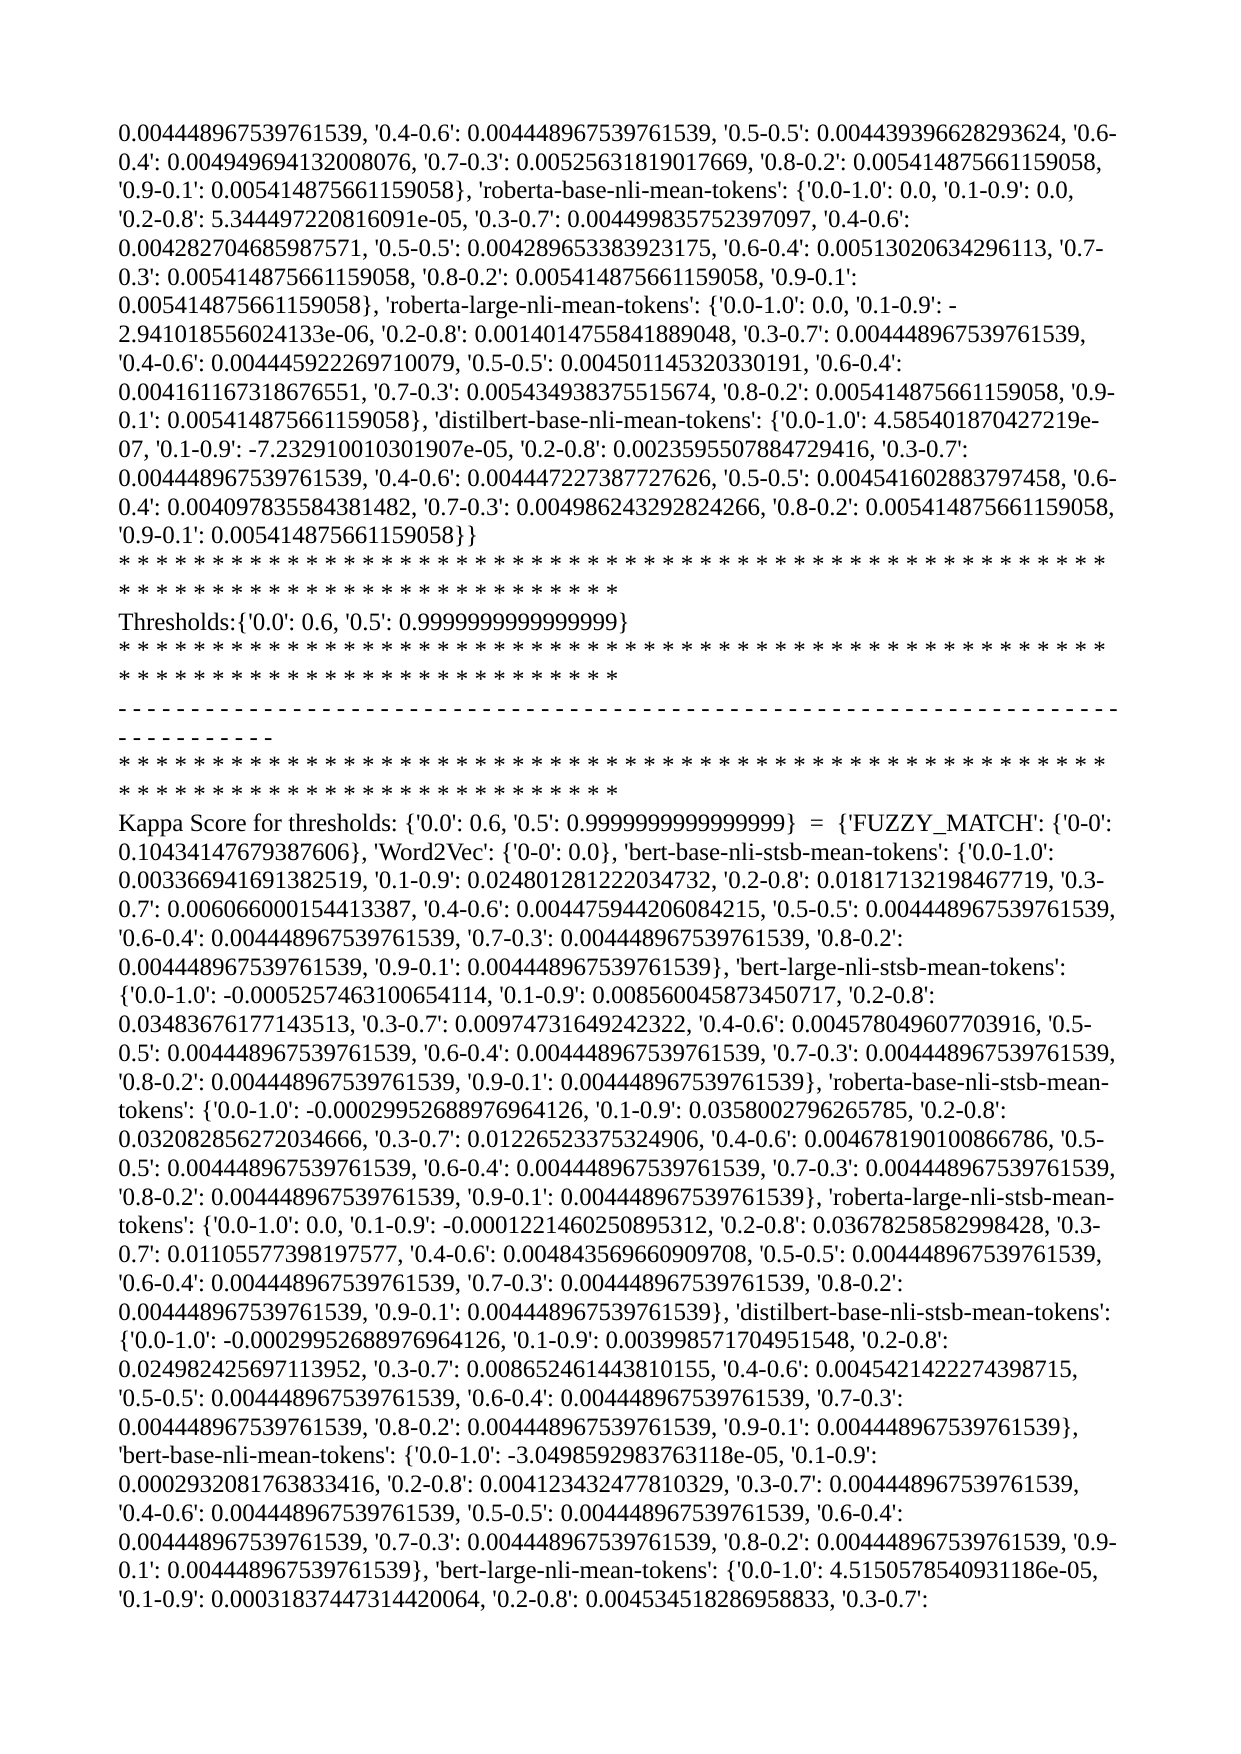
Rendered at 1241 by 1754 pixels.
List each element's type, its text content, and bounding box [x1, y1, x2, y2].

text Thresholds:{'0.0': 0.6, '0.5': 0.9999999999999999} [118, 607, 1122, 636]
text Kappa Score for thresholds: {'0.0': 0.6, '0.5': 0.9999999999999999} = {'FUZZY_MATCH': {'0-0': 0.10434147679387606}, 'Word2Vec': {'0-0': 0.0}, 'bert-base-nli-stsb-mean-tokens': {'0.0-1.0': 0.003366941691382519, '0.1-0.9': 0.024801281222034732, '0.2-0.8': 0.01817132198467719, '0.3-0.7': 0.006066000154413387, '0.4-0.6': 0.004475944206084215, '0.5-0.5': 0.004448967539761539, '0.6-0.4': 0.004448967539761539, '0.7-0.3': 0.004448967539761539, '0.8-0.2': 0.004448967539761539, '0.9-0.1': 0.004448967539761539}, 'bert-large-nli-stsb-mean-tokens': {'0.0-1.0': -0.0005257463100654114, '0.1-0.9': 0.008560045873450717, '0.2-0.8': 0.03483676177143513, '0.3-0.7': 0.00974731649242322, '0.4-0.6': 0.004578049607703916, '0.5-0.5': 0.004448967539761539, '0.6-0.4': 0.004448967539761539, '0.7-0.3': 0.004448967539761539, '0.8-0.2': 0.004448967539761539, '0.9-0.1': 0.004448967539761539}, 'roberta-base-nli-stsb-mean-tokens': {'0.0-1.0': -0.00029952688976964126, '0.1-0.9': 0.0358002796265785, '0.2-0.8': 0.032082856272034666, '0.3-0.7': 0.01226523375324906, '0.4-0.6': 0.004678190100866786, '0.5-0.5': 0.004448967539761539, '0.6-0.4': 0.004448967539761539, '0.7-0.3': 0.004448967539761539, '0.8-0.2': 0.004448967539761539, '0.9-0.1': 0.004448967539761539}, 'roberta-large-nli-stsb-mean-tokens': {'0.0-1.0': 0.0, '0.1-0.9': -0.0001221460250895312, '0.2-0.8': 0.03678258582998428, '0.3-0.7': 0.01105577398197577, '0.4-0.6': 0.004843569660909708, '0.5-0.5': 0.004448967539761539, '0.6-0.4': 0.004448967539761539, '0.7-0.3': 0.004448967539761539, '0.8-0.2': 0.004448967539761539, '0.9-0.1': 0.004448967539761539}, 'distilbert-base-nli-stsb-mean-tokens': {'0.0-1.0': -0.00029952688976964126, '0.1-0.9': 0.003998571704951548, '0.2-0.8': 0.024982425697113952, '0.3-0.7': 0.008652461443810155, '0.4-0.6': 0.0045421422274398715, '0.5-0.5': 0.004448967539761539, '0.6-0.4': 0.004448967539761539, '0.7-0.3': 0.004448967539761539, '0.8-0.2': 0.004448967539761539, '0.9-0.1': 0.004448967539761539}, 'bert-base-nli-mean-tokens': {'0.0-1.0': -3.0498592983763118e-05, '0.1-0.9': 0.0002932081763833416, '0.2-0.8': 0.004123432477810329, '0.3-0.7': 0.004448967539761539, '0.4-0.6': 0.004448967539761539, '0.5-0.5': 0.004448967539761539, '0.6-0.4': 0.004448967539761539, '0.7-0.3': 0.004448967539761539, '0.8-0.2': 0.004448967539761539, '0.9-0.1': 0.004448967539761539}, 'bert-large-nli-mean-tokens': {'0.0-1.0': 4.5150578540931186e-05, '0.1-0.9': 0.00031837447314420064, '0.2-0.8': 0.004534518286958833, '0.3-0.7': [118, 808, 1122, 1613]
text 0.004448967539761539, '0.4-0.6': 0.004448967539761539, '0.5-0.5': 0.004439396628293624, '0.6-0.4': 0.004949694132008076, '0.7-0.3': 0.00525631819017669, '0.8-0.2': 0.005414875661159058, '0.9-0.1': 0.005414875661159058}, 'roberta-base-nli-mean-tokens': {'0.0-1.0': 0.0, '0.1-0.9': 0.0, '0.2-0.8': 5.344497220816091e-05, '0.3-0.7': 0.004499835752397097, '0.4-0.6': 0.004282704685987571, '0.5-0.5': 0.004289653383923175, '0.6-0.4': 0.00513020634296113, '0.7-0.3': 0.005414875661159058, '0.8-0.2': 0.005414875661159058, '0.9-0.1': 0.005414875661159058}, 'roberta-large-nli-mean-tokens': {'0.0-1.0': 0.0, '0.1-0.9': -2.941018556024133e-06, '0.2-0.8': 0.0014014755841889048, '0.3-0.7': 0.004448967539761539, '0.4-0.6': 0.004445922269710079, '0.5-0.5': 0.004501145320330191, '0.6-0.4': 0.004161167318676551, '0.7-0.3': 0.005434938375515674, '0.8-0.2': 0.005414875661159058, '0.9-0.1': 0.005414875661159058}, 'distilbert-base-nli-mean-tokens': {'0.0-1.0': 4.585401870427219e-07, '0.1-0.9': -7.232910010301907e-05, '0.2-0.8': 0.0023595507884729416, '0.3-0.7': 0.004448967539761539, '0.4-0.6': 0.004447227387727626, '0.5-0.5': 0.004541602883797458, '0.6-0.4': 0.004097835584381482, '0.7-0.3': 0.004986243292824266, '0.8-0.2': 0.005414875661159058, '0.9-0.1': 0.005414875661159058}} [118, 118, 1122, 549]
text * * * * * * * * * * * * * * * * * * * * * * * * * * * * * * * * * * * * * * * * * * * * * * * * * * * * * * * * * * * * * * * * * * * * * * * * * * * * * * * * [118, 636, 1122, 693]
text * * * * * * * * * * * * * * * * * * * * * * * * * * * * * * * * * * * * * * * * * * * * * * * * * * * * * * * * * * * * * * * * * * * * * * * * * * * * * * * * [118, 549, 1122, 607]
text * * * * * * * * * * * * * * * * * * * * * * * * * * * * * * * * * * * * * * * * * * * * * * * * * * * * * * * * * * * * * * * * * * * * * * * * * * * * * * * * [118, 751, 1122, 808]
text - - - - - - - - - - - - - - - - - - - - - - - - - - - - - - - - - - - - - - - - - - - - - - - - - - - - - - - - - - - - - - - - - - - - - - - - - - - - - - - - [118, 693, 1122, 751]
